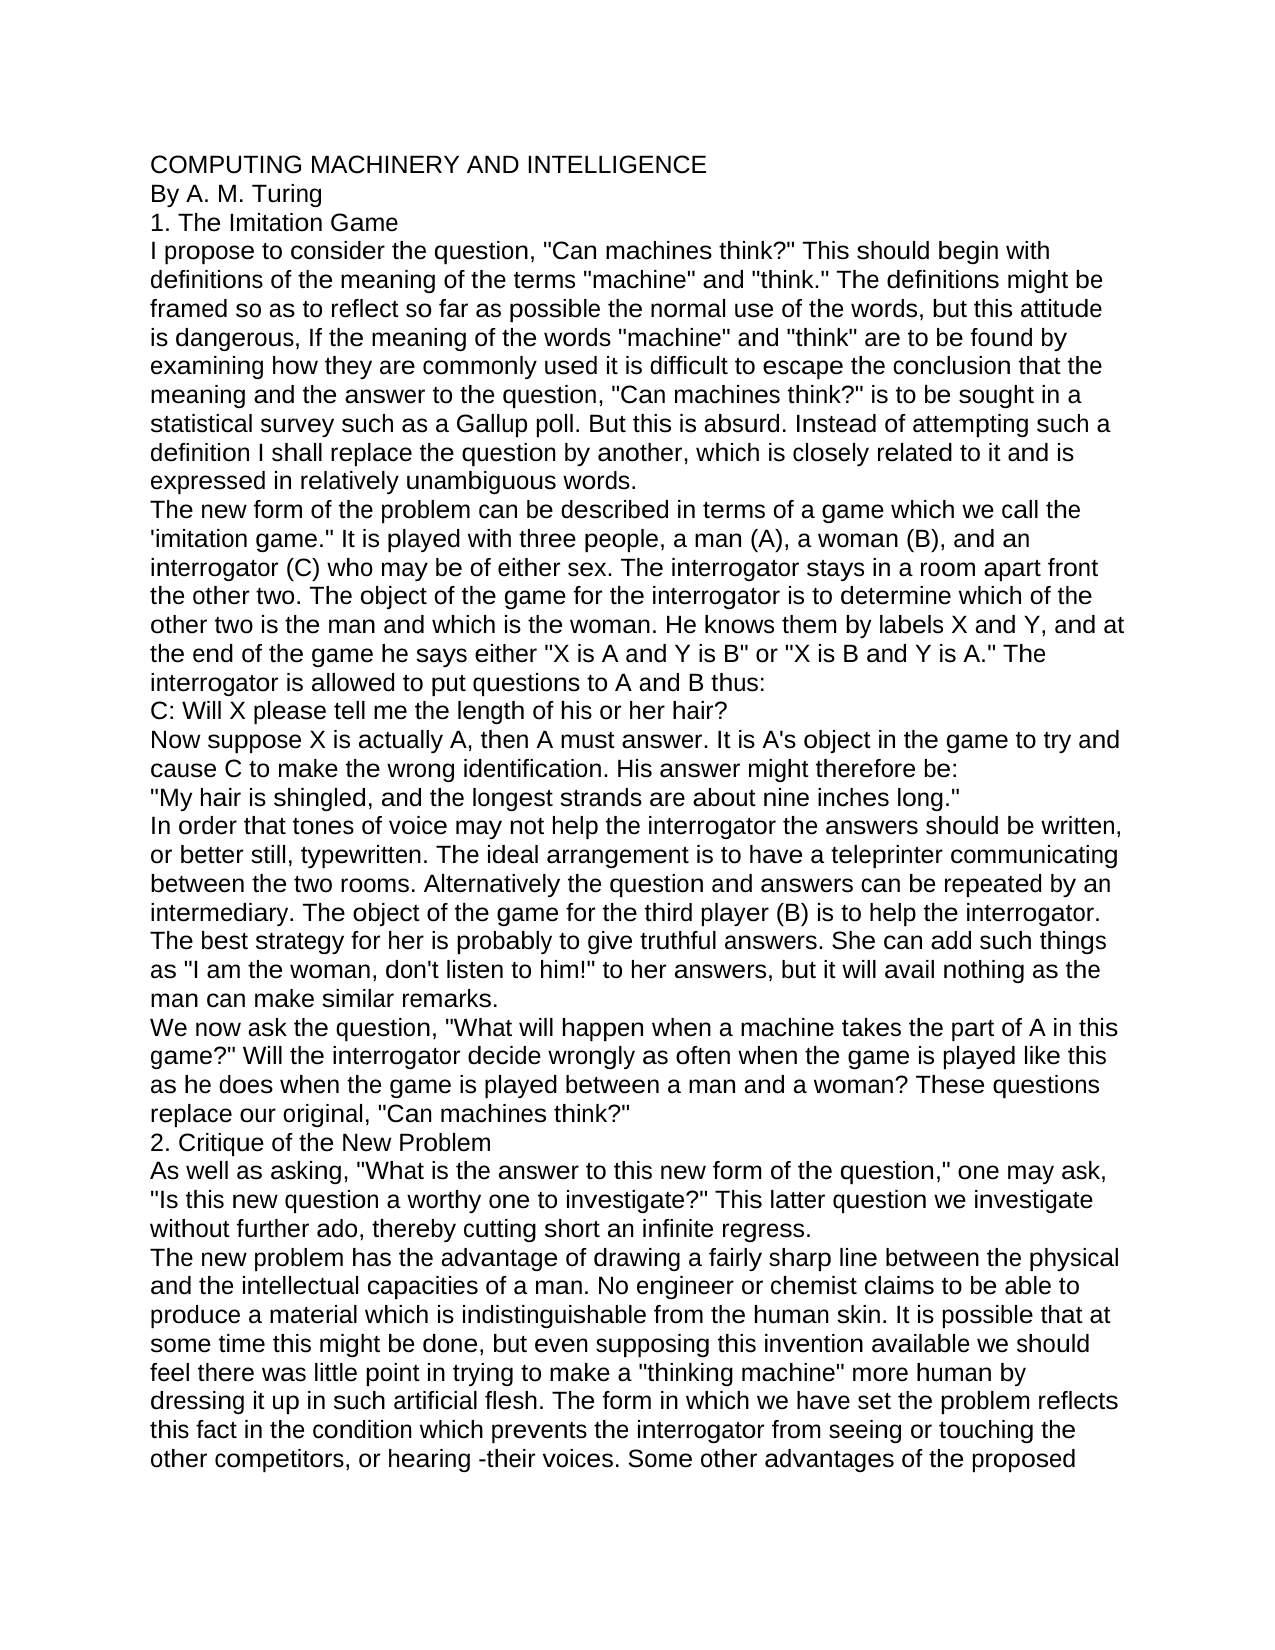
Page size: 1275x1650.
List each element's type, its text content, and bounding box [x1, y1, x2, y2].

text We now ask the question, "What will happen when a machine takes the part of A in this game?" Will the interrogator decide wrongly as often when the game is played like this as he does when the game is played between a man and a woman? These questions replace our original, "Can machines think?" [150, 1012, 1125, 1127]
text By A. M. Turing [150, 179, 1125, 207]
text As well as asking, "What is the answer to this new form of the question," one may ask, "Is this new question a worthy one to investigate?" This latter question we investigate without further ado, thereby cutting short an infinite regress. [150, 1156, 1125, 1242]
text 2. Critique of the New Problem [150, 1127, 1125, 1156]
text I propose to consider the question, "Can machines think?" This should begin with definitions of the meaning of the terms "machine" and "think." The definitions might be framed so as to reflect so far as possible the normal use of the words, but this attitude is dangerous, If the meaning of the words "machine" and "think" are to be found by examining how they are commonly used it is difficult to escape the conclusion that the meaning and the answer to the question, "Can machines think?" is to be sought in a statistical survey such as a Gallup poll. But this is absurd. Instead of attempting such a definition I shall replace the question by another, which is closely related to it and is expressed in relatively unambiguous words. [150, 236, 1125, 495]
text The new form of the problem can be described in terms of a game which we call the 'imitation game." It is played with three people, a man (A), a woman (B), and an interrogator (C) who may be of either sex. The interrogator stays in a room apart front the other two. The object of the game for the interrogator is to determine which of the other two is the man and which is the woman. He knows them by labels X and Y, and at the end of the game he says either "X is A and Y is B" or "X is B and Y is A." The interrogator is allowed to put questions to A and B thus: [150, 495, 1125, 696]
text The new problem has the advantage of drawing a fairly sharp line between the physical and the intellectual capacities of a man. No engineer or chemist claims to be able to produce a material which is indistinguishable from the human skin. It is possible that at some time this might be done, but even supposing this invention available we should feel there was little point in trying to make a "thinking machine" more human by dressing it up in such artificial flesh. The form in which we have set the problem reflects this fact in the condition which prevents the interrogator from seeing or touching the other competitors, or hearing -their voices. Some other advantages of the proposed [150, 1242, 1125, 1472]
text In order that tones of voice may not help the interrogator the answers should be written, or better still, typewritten. The ideal arrangement is to have a teleprinter communicating between the two rooms. Alternatively the question and answers can be repeated by an intermediary. The object of the game for the third player (B) is to help the interrogator. The best strategy for her is probably to give truthful answers. She can add such things as "I am the woman, don't listen to him!" to her answers, but it will avail nothing as the man can make similar remarks. [150, 811, 1125, 1012]
text COMPUTING MACHINERY AND INTELLIGENCE [150, 150, 1125, 179]
text "My hair is shingled, and the longest strands are about nine inches long." [150, 782, 1125, 811]
text C: Will X please tell me the length of his or her hair? [150, 696, 1125, 725]
text 1. The Imitation Game [150, 207, 1125, 236]
text Now suppose X is actually A, then A must answer. It is A's object in the game to try and cause C to make the wrong identification. His answer might therefore be: [150, 725, 1125, 782]
